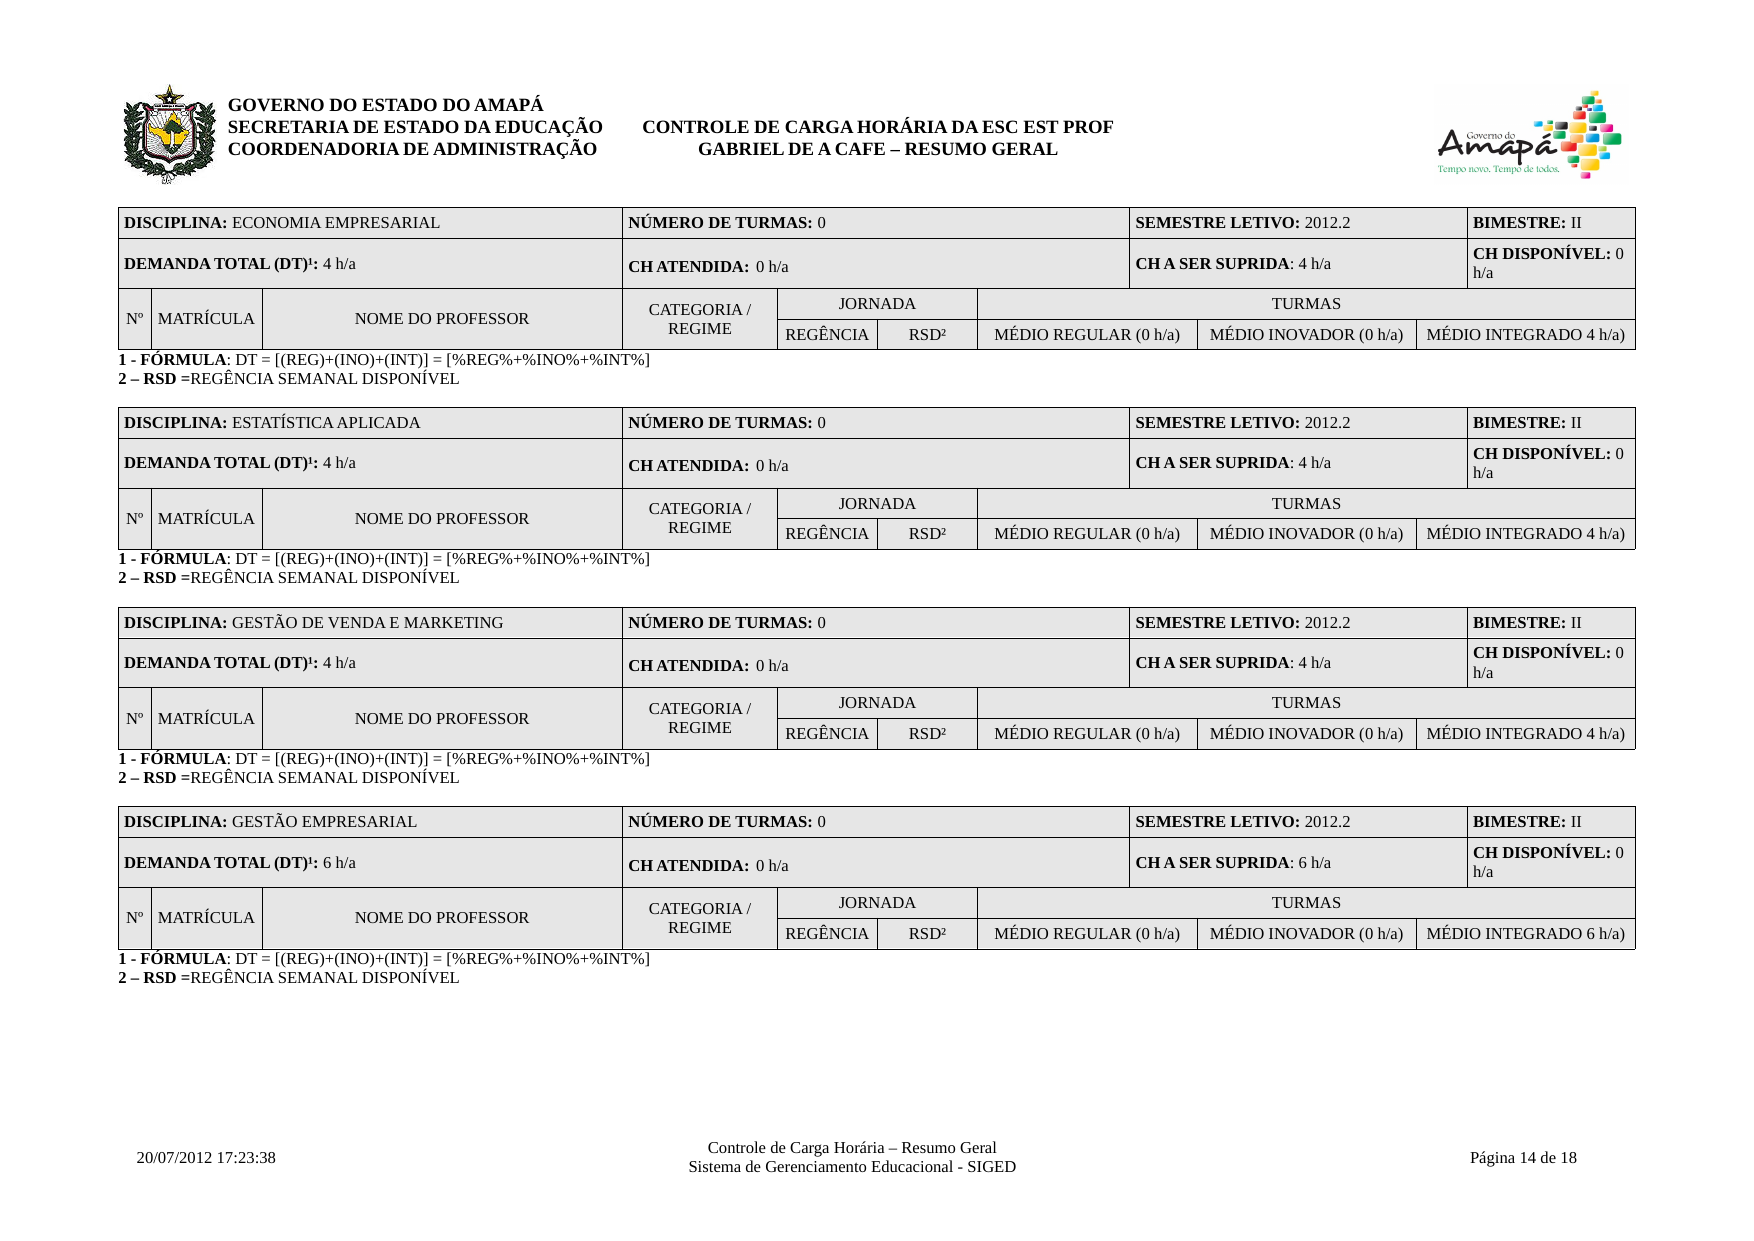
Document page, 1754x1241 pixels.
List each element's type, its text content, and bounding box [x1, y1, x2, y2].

table_header SEMESTRE LETIVO: 2012.2 [1130, 408, 1467, 438]
table_cell RSD² [878, 719, 977, 749]
table_cell CH A SER SUPRIDA: 6 h/a [1130, 838, 1467, 887]
table_header DISCIPLINA: ECONOMIA EMPRESARIAL [119, 208, 622, 238]
table_header BIMESTRE: II [1468, 208, 1635, 238]
table_cell REGÊNCIA [778, 519, 877, 549]
table_cell MÉDIO INOVADOR (0 h/a) [1198, 919, 1416, 948]
table_cell RSD² [878, 919, 977, 948]
table_cell DEMANDA TOTAL (DT)¹: 4 h/a [119, 439, 622, 488]
table_cell MATRÍCULA [152, 888, 262, 948]
table_cell Nº [119, 289, 151, 349]
table_cell DEMANDA TOTAL (DT)¹: 6 h/a [119, 838, 622, 887]
table_cell MÉDIO REGULAR (0 h/a) [978, 320, 1197, 349]
picture [123, 84, 218, 185]
table_cell TURMAS [978, 888, 1635, 918]
table_cell CH DISPONÍVEL: 0 h/a [1468, 838, 1635, 887]
table_cell REGÊNCIA [778, 320, 877, 349]
table_header BIMESTRE: II [1468, 408, 1635, 438]
text 1 - FÓRMULA: DT = [(REG)+(INO)+(INT)] = [%REG%+%INO%+%INT%] [118, 549, 1636, 568]
table_cell MÉDIO REGULAR (0 h/a) [978, 519, 1197, 549]
table_cell REGÊNCIA [778, 719, 877, 749]
table_cell CH A SER SUPRIDA: 4 h/a [1130, 639, 1467, 687]
table_header NÚMERO DE TURMAS: 0 [623, 208, 1129, 238]
table_cell JORNADA [778, 688, 977, 718]
text 2 – RSD =REGÊNCIA SEMANAL DISPONÍVEL [118, 968, 1636, 987]
text 1 - FÓRMULA: DT = [(REG)+(INO)+(INT)] = [%REG%+%INO%+%INT%] [118, 948, 1636, 968]
table_cell RSD² [878, 519, 977, 549]
table_header NÚMERO DE TURMAS: 0 [623, 608, 1129, 637]
table_cell CH ATENDIDA: 0 h/a [623, 639, 1129, 687]
table_cell CH ATENDIDA: 0 h/a [623, 439, 1129, 488]
table_cell CH DISPONÍVEL: 0 h/a [1468, 239, 1635, 288]
table_header SEMESTRE LETIVO: 2012.2 [1130, 608, 1467, 637]
table_cell MATRÍCULA [152, 289, 262, 349]
table_cell TURMAS [978, 289, 1635, 319]
table_header NÚMERO DE TURMAS: 0 [623, 408, 1129, 438]
table_header NÚMERO DE TURMAS: 0 [623, 807, 1129, 837]
table_cell CATEGORIA / REGIME [623, 688, 777, 749]
table_cell CH ATENDIDA: 0 h/a [623, 838, 1129, 887]
table_cell MÉDIO INOVADOR (0 h/a) [1198, 519, 1416, 549]
table_header DISCIPLINA: ESTATÍSTICA APLICADA [119, 408, 622, 438]
table_cell JORNADA [778, 489, 977, 518]
table_header BIMESTRE: II [1468, 608, 1635, 637]
text 1 - FÓRMULA: DT = [(REG)+(INO)+(INT)] = [%REG%+%INO%+%INT%] [118, 350, 1636, 369]
table_cell RSD² [878, 320, 977, 349]
table_header DISCIPLINA: GESTÃO EMPRESARIAL [119, 807, 622, 837]
text 2 – RSD =REGÊNCIA SEMANAL DISPONÍVEL [118, 369, 1636, 388]
table_cell MÉDIO INOVADOR (0 h/a) [1198, 719, 1416, 749]
table_cell DEMANDA TOTAL (DT)¹: 4 h/a [119, 639, 622, 687]
table_cell JORNADA [778, 289, 977, 319]
table_cell NOME DO PROFESSOR [263, 888, 622, 948]
table_cell MÉDIO REGULAR (0 h/a) [978, 919, 1197, 948]
table_cell MÉDIO INTEGRADO 6 h/a) [1417, 919, 1635, 948]
table_cell CH A SER SUPRIDA: 4 h/a [1130, 439, 1467, 488]
table_cell NOME DO PROFESSOR [263, 289, 622, 349]
table_cell CATEGORIA / REGIME [623, 888, 777, 948]
table_cell DEMANDA TOTAL (DT)¹: 4 h/a [119, 239, 622, 288]
table_cell NOME DO PROFESSOR [263, 688, 622, 749]
table_cell MÉDIO INTEGRADO 4 h/a) [1417, 719, 1635, 749]
table_cell CH A SER SUPRIDA: 4 h/a [1130, 239, 1467, 288]
table_cell CATEGORIA / REGIME [623, 289, 777, 349]
table_cell CATEGORIA / REGIME [623, 489, 777, 549]
table_cell REGÊNCIA [778, 919, 877, 948]
table_cell NOME DO PROFESSOR [263, 489, 622, 549]
table_cell JORNADA [778, 888, 977, 918]
table_cell MÉDIO REGULAR (0 h/a) [978, 719, 1197, 749]
table_header DISCIPLINA: GESTÃO DE VENDA E MARKETING [119, 608, 622, 637]
table_cell MÉDIO INTEGRADO 4 h/a) [1417, 519, 1635, 549]
table_cell CH ATENDIDA: 0 h/a [623, 239, 1129, 288]
text 2 – RSD =REGÊNCIA SEMANAL DISPONÍVEL [118, 568, 1636, 587]
table_cell MATRÍCULA [152, 489, 262, 549]
table_cell MÉDIO INTEGRADO 4 h/a) [1417, 320, 1635, 349]
table_cell Nº [119, 888, 151, 948]
table_cell MÉDIO INOVADOR (0 h/a) [1198, 320, 1416, 349]
text 1 - FÓRMULA: DT = [(REG)+(INO)+(INT)] = [%REG%+%INO%+%INT%] [118, 749, 1636, 768]
table_header SEMESTRE LETIVO: 2012.2 [1130, 208, 1467, 238]
table_cell Nº [119, 489, 151, 549]
table_header BIMESTRE: II [1468, 807, 1635, 837]
table_cell TURMAS [978, 489, 1635, 518]
table_cell CH DISPONÍVEL: 0 h/a [1468, 639, 1635, 687]
table_cell TURMAS [978, 688, 1635, 718]
table_header SEMESTRE LETIVO: 2012.2 [1130, 807, 1467, 837]
table_cell MATRÍCULA [152, 688, 262, 749]
table_cell Nº [119, 688, 151, 749]
text 2 – RSD =REGÊNCIA SEMANAL DISPONÍVEL [118, 768, 1636, 787]
table_cell CH DISPONÍVEL: 0 h/a [1468, 439, 1635, 488]
picture [1433, 84, 1629, 185]
